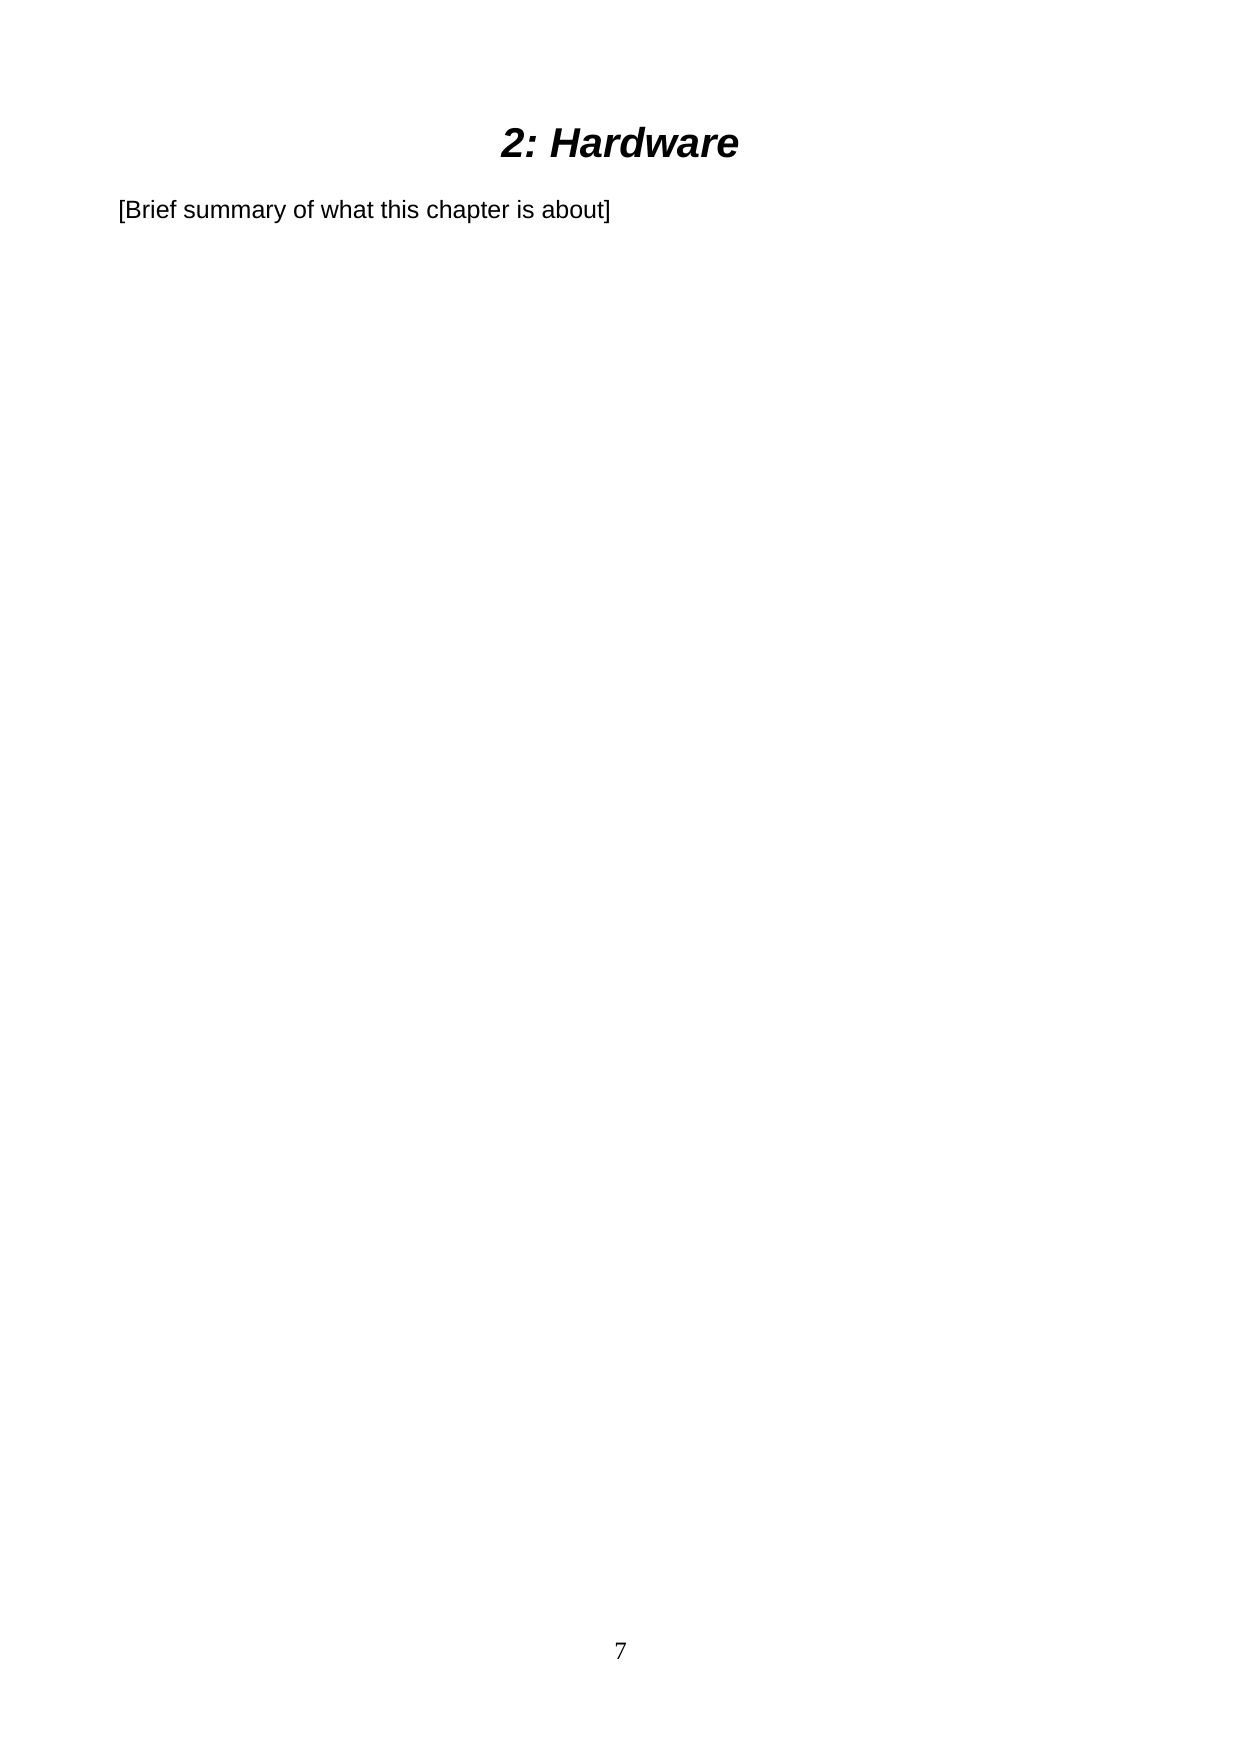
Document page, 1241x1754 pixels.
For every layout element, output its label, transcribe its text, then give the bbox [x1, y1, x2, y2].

text [Brief summary of what this chapter is about] [118, 195, 1122, 223]
text 2: Hardware [118, 118, 1122, 166]
